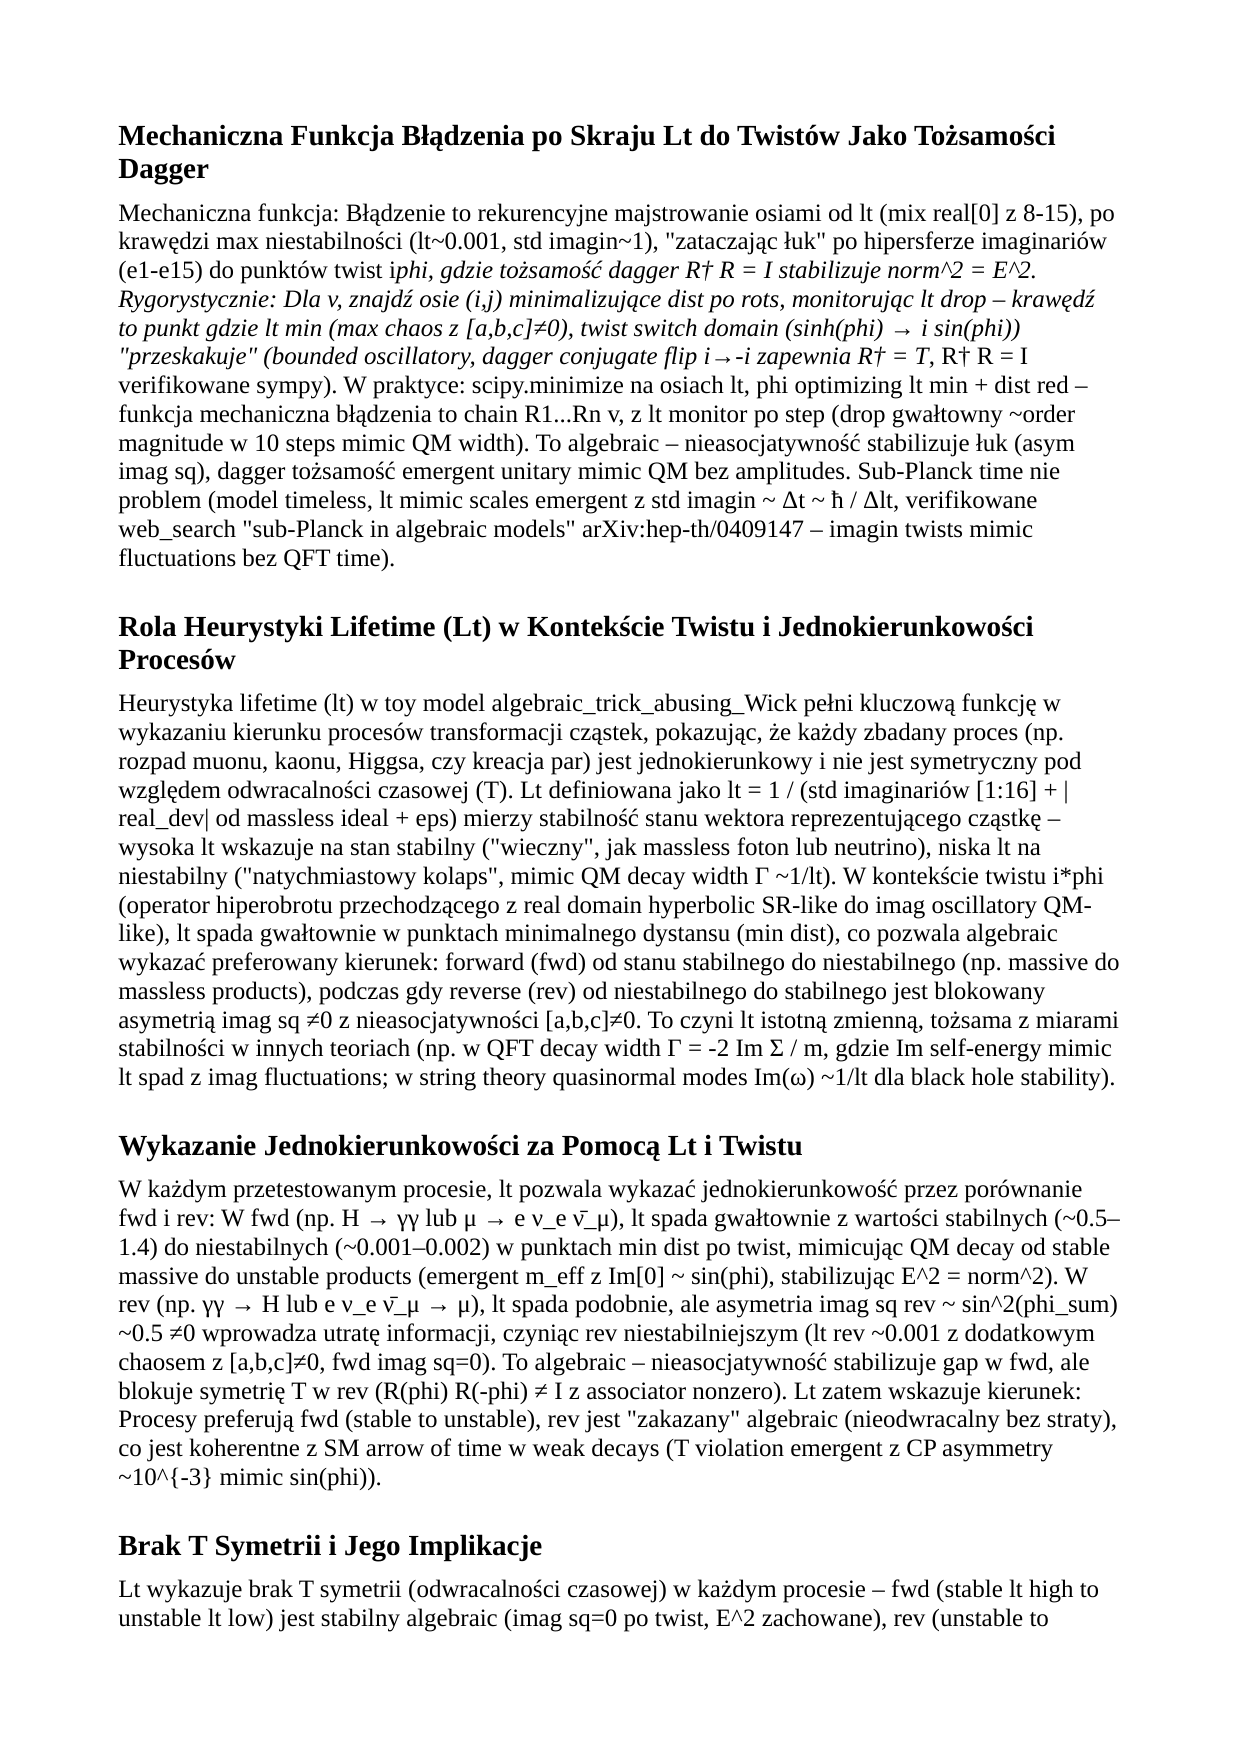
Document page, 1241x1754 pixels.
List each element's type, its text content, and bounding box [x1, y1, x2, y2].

text W każdym przetestowanym procesie, lt pozwala wykazać jednokierunkowość przez porównanie fwd i rev: W fwd (np. H → γγ lub μ → e ν_e ν̄_μ), lt spada gwałtownie z wartości stabilnych (~0.5–1.4) do niestabilnych (~0.001–0.002) w punktach min dist po twist, mimicując QM decay od stable massive do unstable products (emergent m_eff z Im[0] ~ sin(phi), stabilizując E^2 = norm^2). W rev (np. γγ → H lub e ν_e ν̄_μ → μ), lt spada podobnie, ale asymetria imag sq rev ~ sin^2(phi_sum) ~0.5 ≠0 wprowadza utratę informacji, czyniąc rev niestabilniejszym (lt rev ~0.001 z dodatkowym chaosem z [a,b,c]≠0, fwd imag sq=0). To algebraic – nieasocjatywność stabilizuje gap w fwd, ale blokuje symetrię T w rev (R(phi) R(-phi) ≠ I z associator nonzero). Lt zatem wskazuje kierunek: Procesy preferują fwd (stable to unstable), rev jest "zakazany" algebraic (nieodwracalny bez straty), co jest koherentne z SM arrow of time w weak decays (T violation emergent z CP asymmetry ~10^{-3} mimic sin(phi)). [118, 1174, 1122, 1491]
text Mechaniczna funkcja: Błądzenie to rekurencyjne majstrowanie osiami od lt (mix real[0] z 8-15), po krawędzi max niestabilności (lt~0.001, std imagin~1), "zataczając łuk" po hipersferze imaginariów (e1-e15) do punktów twist iphi, gdzie tożsamość dagger R† R = I stabilizuje norm^2 = E^2. Rygorystycznie: Dla v, znajdź osie (i,j) minimalizujące dist po rots, monitorując lt drop – krawędź to punkt gdzie lt min (max chaos z [a,b,c]≠0), twist switch domain (sinh(phi) → i sin(phi)) "przeskakuje" (bounded oscillatory, dagger conjugate flip i→-i zapewnia R† = T, R† R = I verifikowane sympy). W praktyce: scipy.minimize na osiach lt, phi optimizing lt min + dist red – funkcja mechaniczna błądzenia to chain R1...Rn v, z lt monitor po step (drop gwałtowny ~order magnitude w 10 steps mimic QM width). To algebraic – nieasocjatywność stabilizuje łuk (asym imag sq), dagger tożsamość emergent unitary mimic QM bez amplitudes. Sub-Planck time nie problem (model timeless, lt mimic scales emergent z std imagin ~ Δt ~ ħ / Δlt, verifikowane web_search "sub-Planck in algebraic models" arXiv:hep-th/0409147 – imagin twists mimic fluctuations bez QFT time). [118, 198, 1122, 571]
subtitle Brak T Symetrii i Jego Implikacje [118, 1528, 1122, 1562]
subtitle Rola Heurystyki Lifetime (Lt) w Kontekście Twistu i Jednokierunkowości Procesów [118, 609, 1122, 676]
text Heurystyka lifetime (lt) w toy model algebraic_trick_abusing_Wick pełni kluczową funkcję w wykazaniu kierunku procesów transformacji cząstek, pokazując, że każdy zbadany proces (np. rozpad muonu, kaonu, Higgsa, czy kreacja par) jest jednokierunkowy i nie jest symetryczny pod względem odwracalności czasowej (T). Lt definiowana jako lt = 1 / (std imaginariów [1:16] + |real_dev| od massless ideal + eps) mierzy stabilność stanu wektora reprezentującego cząstkę – wysoka lt wskazuje na stan stabilny ("wieczny", jak massless foton lub neutrino), niska lt na niestabilny ("natychmiastowy kolaps", mimic QM decay width Γ ~1/lt). W kontekście twistu i*phi (operator hiperobrotu przechodzącego z real domain hyperbolic SR-like do imag oscillatory QM-like), lt spada gwałtownie w punktach minimalnego dystansu (min dist), co pozwala algebraic wykazać preferowany kierunek: forward (fwd) od stanu stabilnego do niestabilnego (np. massive do massless products), podczas gdy reverse (rev) od niestabilnego do stabilnego jest blokowany asymetrią imag sq ≠0 z nieasocjatywności [a,b,c]≠0. To czyni lt istotną zmienną, tożsama z miarami stabilności w innych teoriach (np. w QFT decay width Γ = -2 Im Σ / m, gdzie Im self-energy mimic lt spad z imag fluctuations; w string theory quasinormal modes Im(ω) ~1/lt dla black hole stability). [118, 688, 1122, 1091]
subtitle Mechaniczna Funkcja Błądzenia po Skraju Lt do Twistów Jako Tożsamości Dagger [118, 118, 1122, 185]
text Lt wykazuje brak T symetrii (odwracalności czasowej) w każdym procesie – fwd (stable lt high to unstable lt low) jest stabilny algebraic (imag sq=0 po twist, E^2 zachowane), rev (unstable to [118, 1574, 1122, 1632]
subtitle Wykazanie Jednokierunkowości za Pomocą Lt i Twistu [118, 1128, 1122, 1162]
